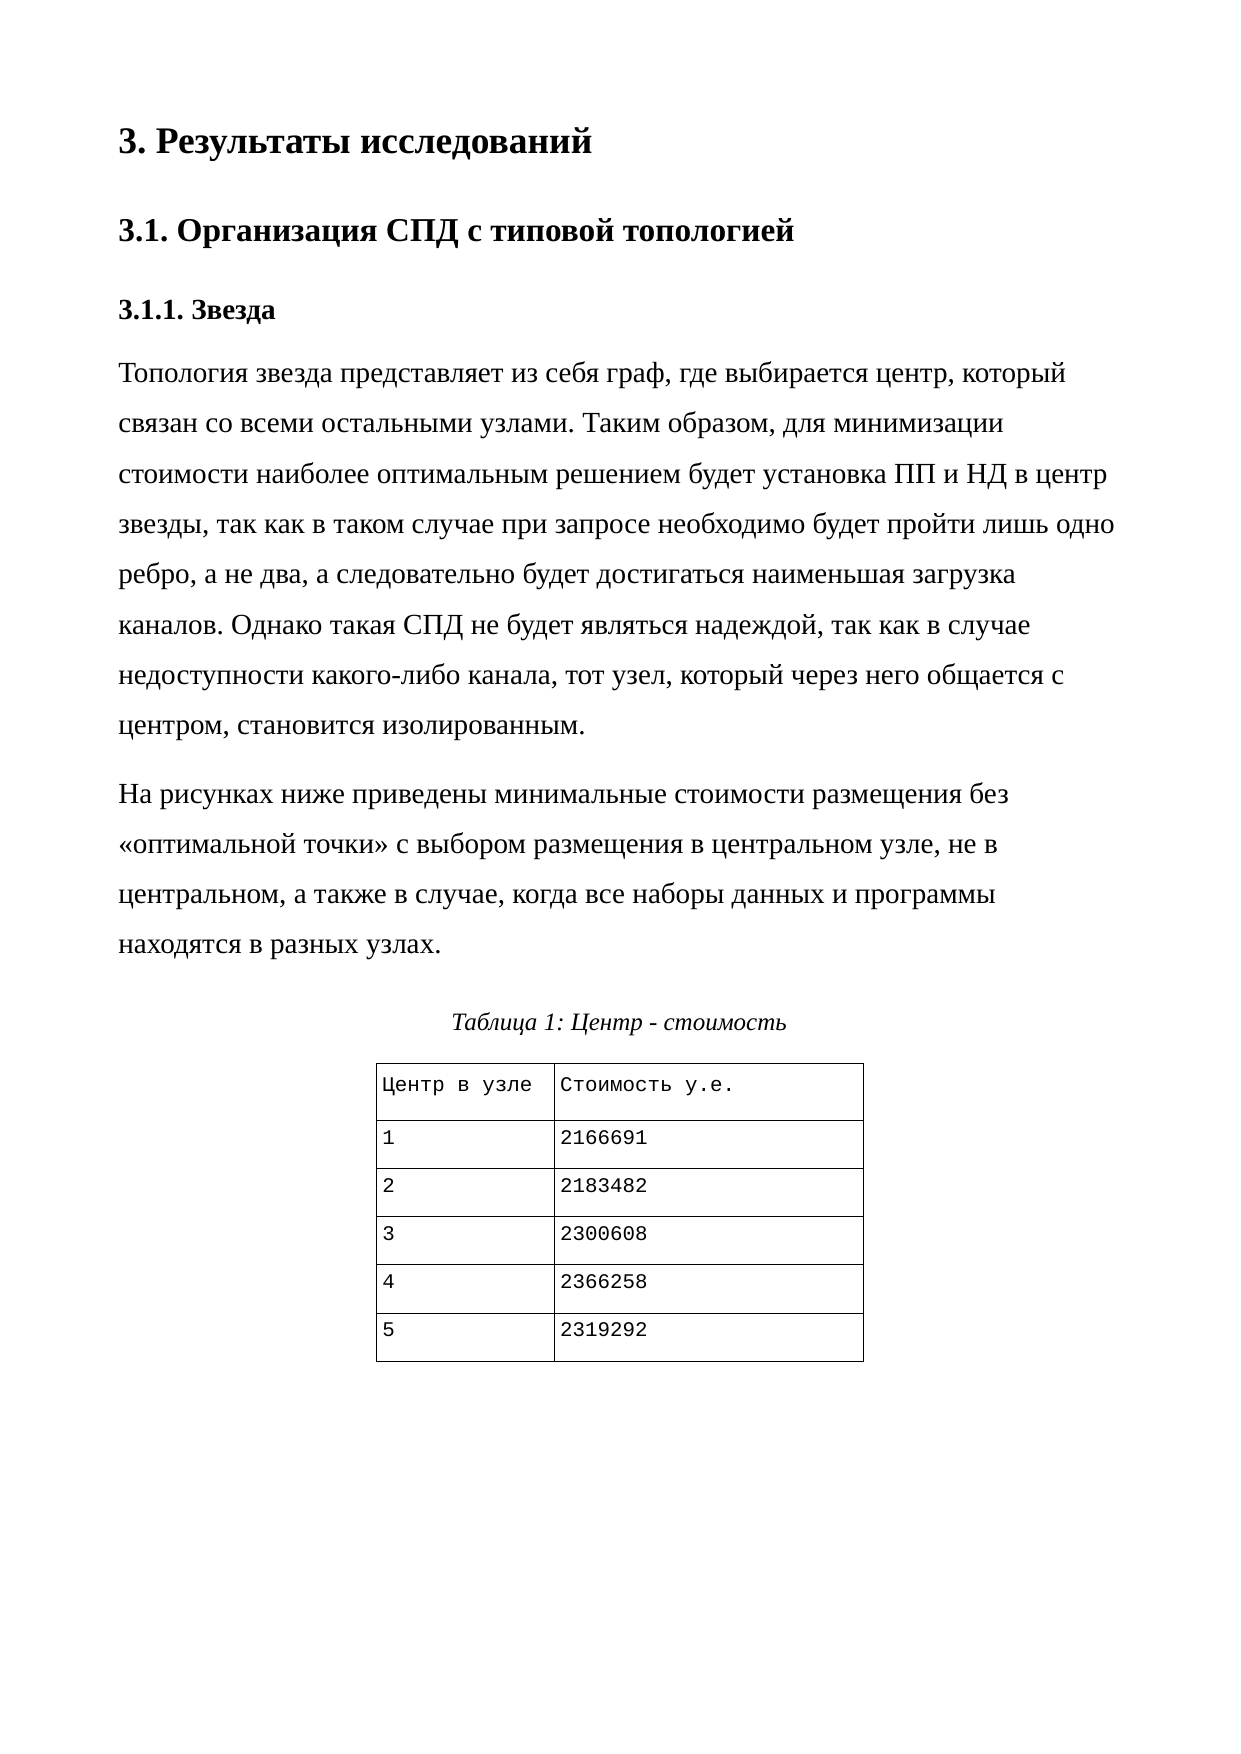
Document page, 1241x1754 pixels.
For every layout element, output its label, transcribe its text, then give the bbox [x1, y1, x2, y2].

text Топология звезда представляет из себя граф, где выбирается центр, который связан со всеми остальными узлами. Таким образом, для минимизации стоимости наиболее оптимальным решением будет установка ПП и НД в центр звезды, так как в таком случае при запросе необходимо будет пройти лишь одно ребро, а не два, а следовательно будет достигаться наименьшая загрузка каналов. Однако такая СПД не будет являться надеждой, так как в случае недоступности какого-либо канала, тот узел, который через него общается с центром, становится изолированным. [118, 355, 1122, 741]
table_cell 2366258 [555, 1265, 863, 1312]
table_cell 3 [377, 1217, 554, 1264]
table_cell 4 [377, 1265, 554, 1312]
table_cell 2300608 [555, 1217, 863, 1264]
table_cell 2183482 [555, 1169, 863, 1216]
table_header Стоимость y.e. [555, 1064, 863, 1120]
table_cell 2166691 [555, 1121, 863, 1168]
subtitle 3.1. Организация СПД с типовой топологией [118, 210, 1122, 248]
table_cell 5 [377, 1314, 554, 1361]
table_cell 2319292 [555, 1314, 863, 1361]
table_header Центр в узле [377, 1064, 554, 1120]
text Таблица 1: Центр - стоимость [118, 1007, 1122, 1036]
subtitle 3. Результаты исследований [118, 118, 1122, 161]
subtitle 3.1.1. Звезда [118, 292, 1122, 326]
table_cell 2 [377, 1169, 554, 1216]
text На рисунках ниже приведены минимальные стоимости размещения без «оптимальной точки» с выбором размещения в центральном узле, не в центральном, а также в случае, когда все наборы данных и программы находятся в разных узлах. [118, 776, 1122, 960]
table_cell 1 [377, 1121, 554, 1168]
